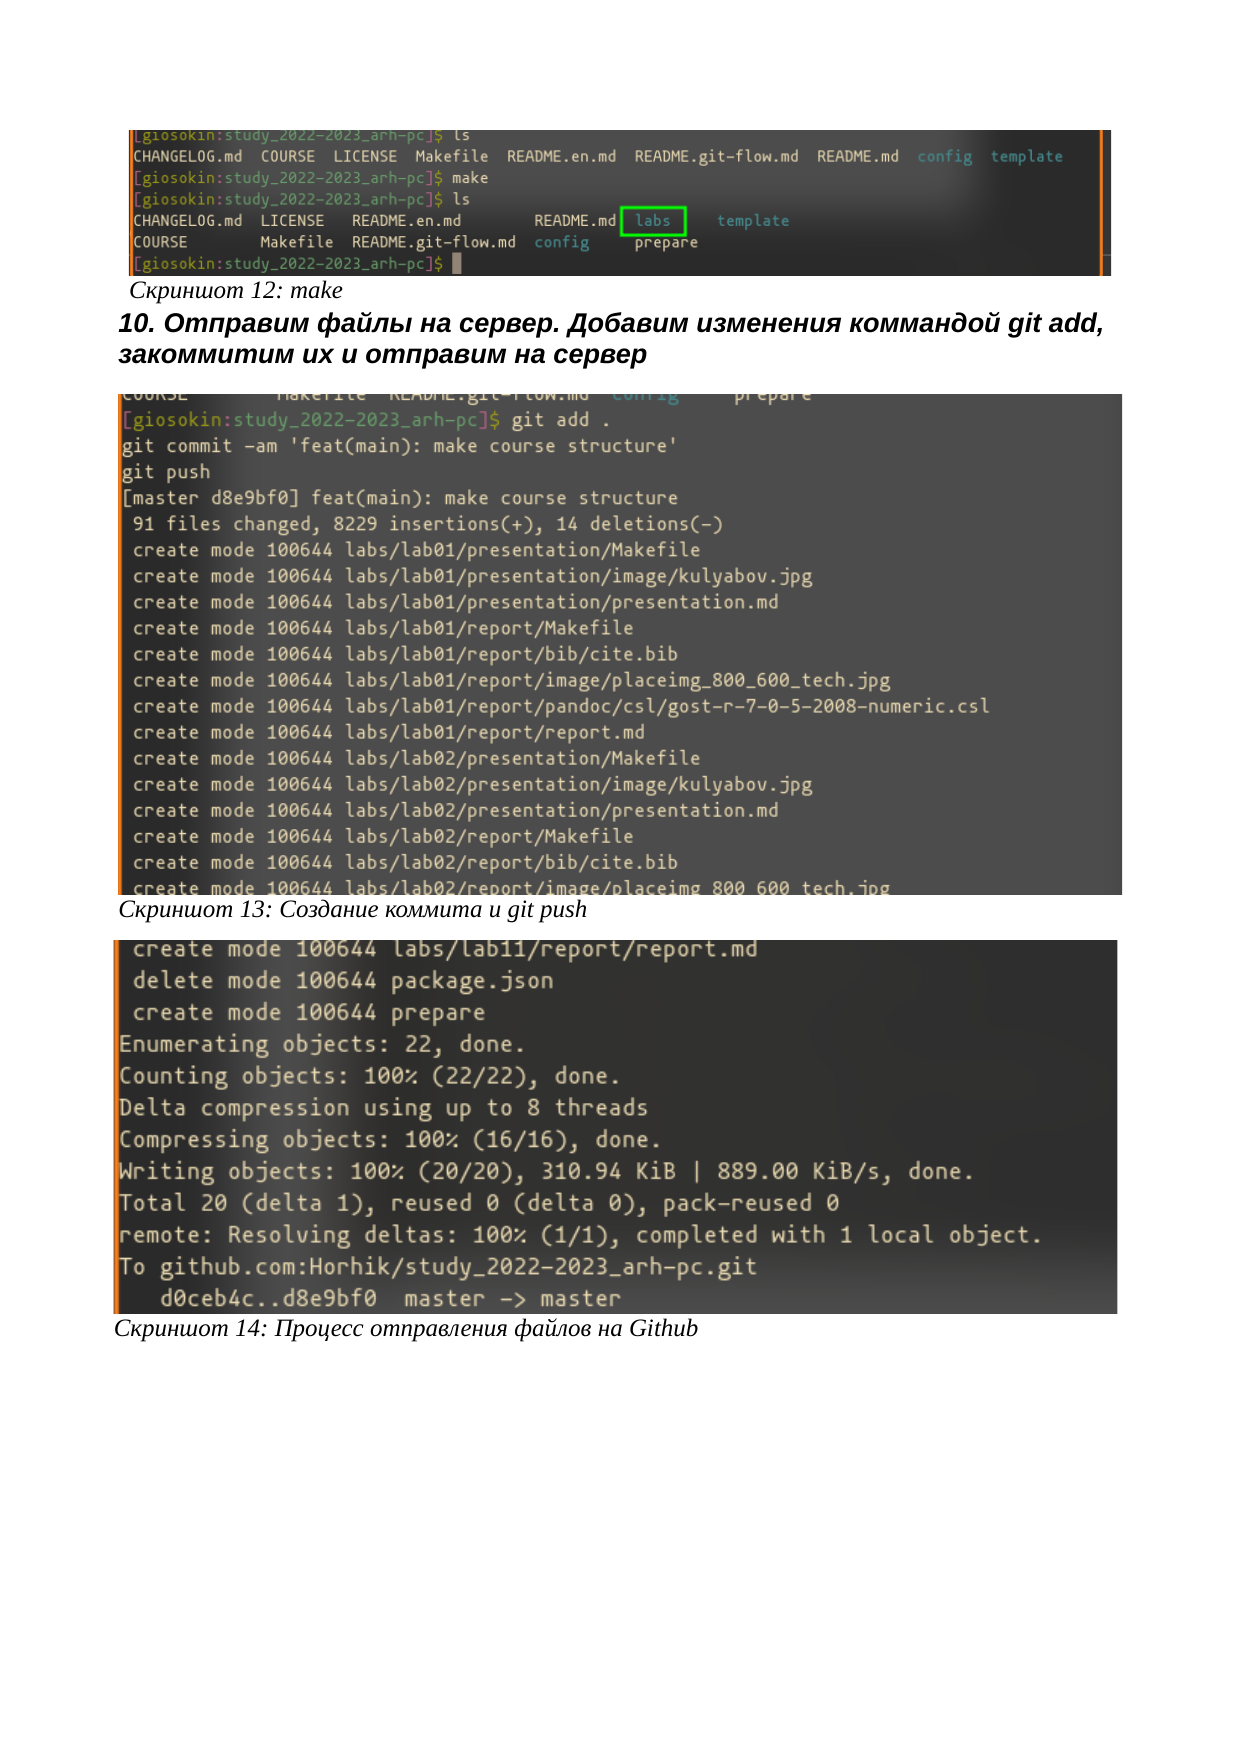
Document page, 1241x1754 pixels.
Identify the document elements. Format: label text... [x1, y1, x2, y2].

subtitle 10. Отправим файлы на сервер. Добавим изменения коммандой git add, закоммитим их и отправим на сервер [118, 118, 1122, 370]
text Скриншот 14: Процесс отправления файлов на Github [113, 1314, 1117, 1342]
picture [118, 394, 1123, 895]
text Скриншот 13: Создание коммита и git push [118, 895, 1122, 923]
text Скриншот 12: make [129, 276, 1111, 304]
picture [113, 940, 1118, 1314]
picture [128, 130, 1112, 276]
